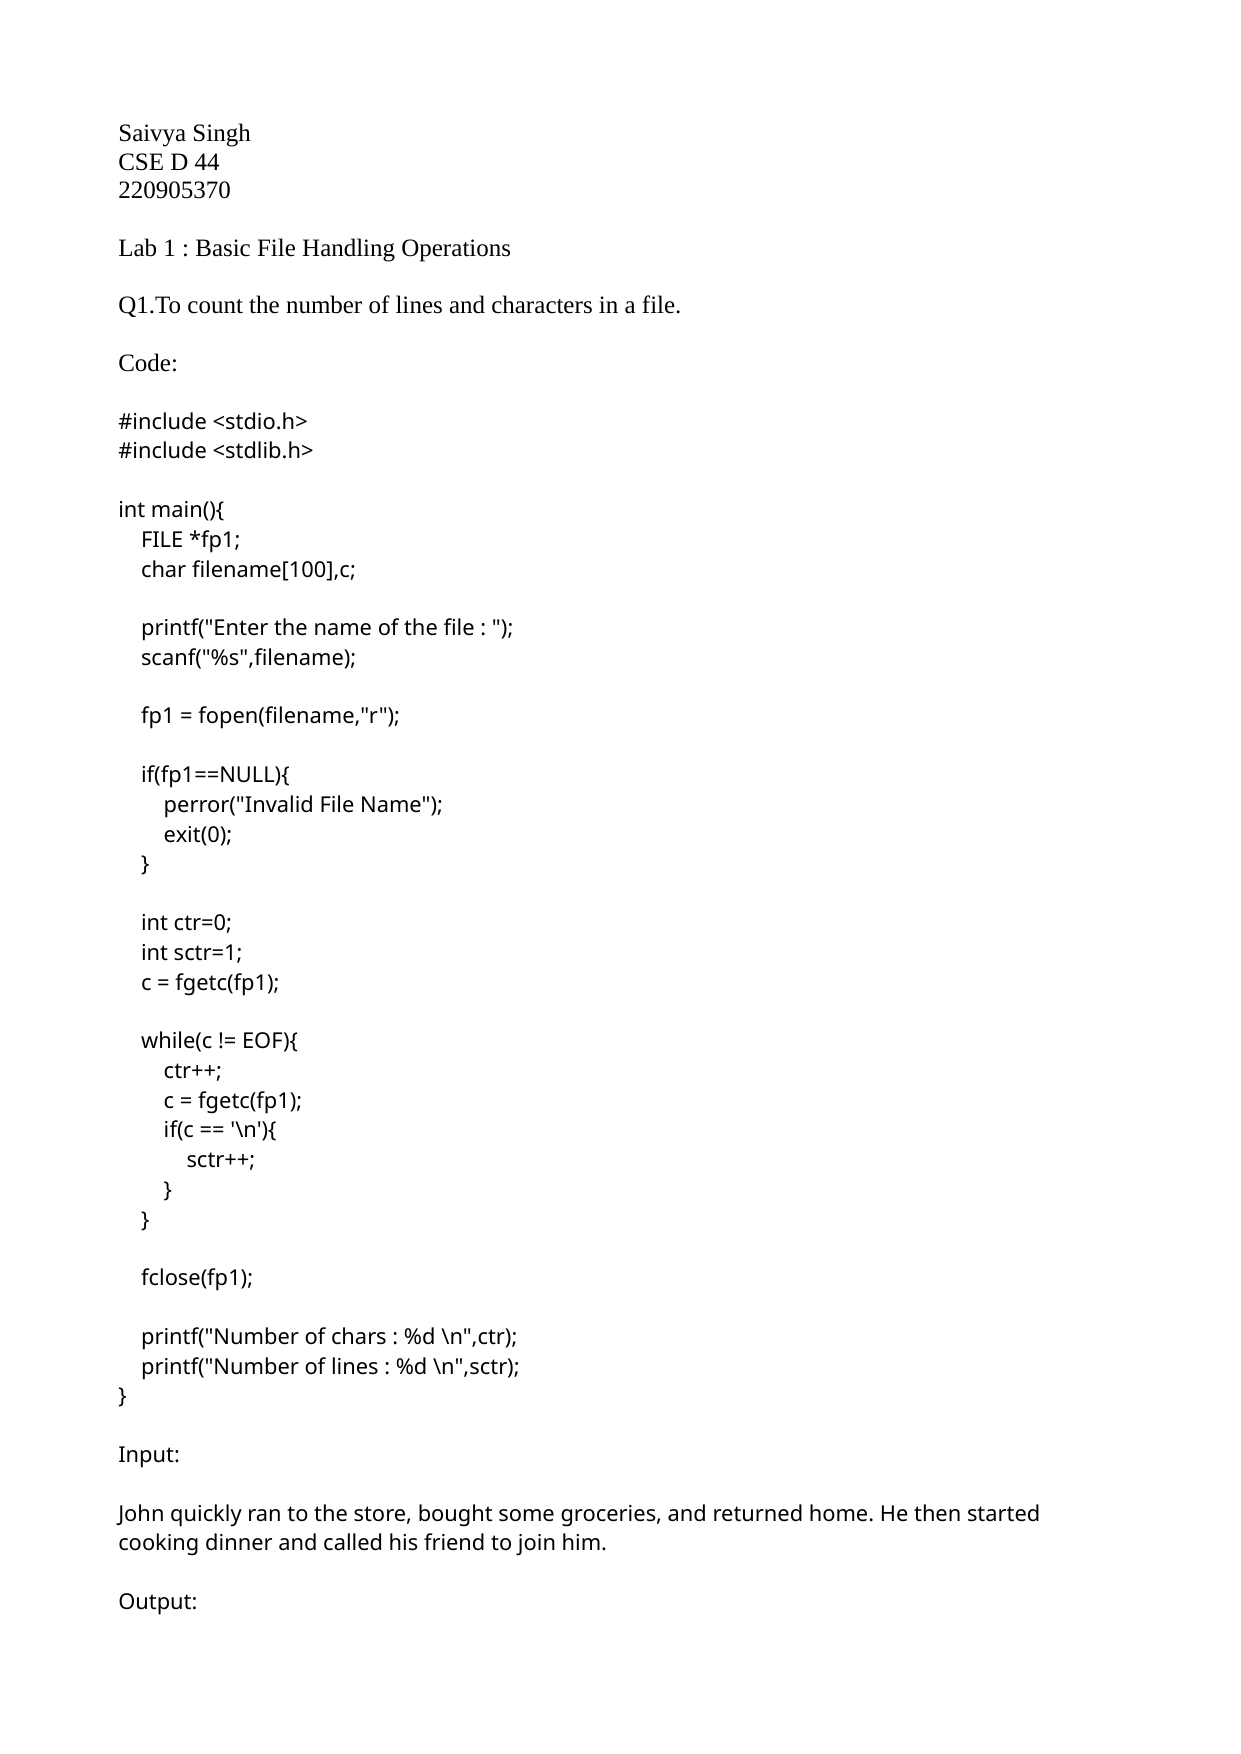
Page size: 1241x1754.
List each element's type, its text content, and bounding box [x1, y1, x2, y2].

text if(c == '\n'){ [118, 1114, 1122, 1144]
text } [118, 848, 1122, 878]
text 220905370 [118, 176, 1122, 204]
text c = fgetc(fp1); [118, 1084, 1122, 1114]
text printf("Number of chars : %d \n",ctr); [118, 1321, 1122, 1351]
text sctr++; [118, 1144, 1122, 1174]
text fp1 = fopen(filename,"r"); [118, 700, 1122, 730]
text FILE *fp1; [118, 524, 1122, 553]
text char filename[100],c; [118, 553, 1122, 583]
text Q1.To count the number of lines and characters in a file. [118, 291, 1122, 319]
text Output: [118, 1586, 1122, 1616]
text fclose(fp1); [118, 1262, 1122, 1292]
text c = fgetc(fp1); [118, 966, 1122, 996]
text Code: [118, 348, 1122, 377]
text while(c != EOF){ [118, 1025, 1122, 1055]
text } [118, 1204, 1122, 1233]
text Saivya Singh [118, 118, 1122, 147]
text exit(0); [118, 818, 1122, 848]
text } [118, 1380, 1122, 1410]
text Input: [118, 1439, 1122, 1469]
text Lab 1 : Basic File Handling Operations [118, 233, 1122, 262]
text ctr++; [118, 1055, 1122, 1084]
text scanf("%s",filename); [118, 642, 1122, 672]
text #include <stdio.h> [118, 406, 1122, 435]
text John quickly ran to the store, bought some groceries, and returned home. He then started cooking dinner and called his friend to join him. [118, 1497, 1122, 1557]
text } [118, 1174, 1122, 1204]
text if(fp1==NULL){ [118, 759, 1122, 789]
text int ctr=0; [118, 907, 1122, 937]
text int main(){ [118, 494, 1122, 524]
text printf("Number of lines : %d \n",sctr); [118, 1351, 1122, 1380]
text CSE D 44 [118, 147, 1122, 176]
text printf("Enter the name of the file : "); [118, 612, 1122, 642]
text int sctr=1; [118, 937, 1122, 966]
text #include <stdlib.h> [118, 435, 1122, 465]
text perror("Invalid File Name"); [118, 789, 1122, 818]
